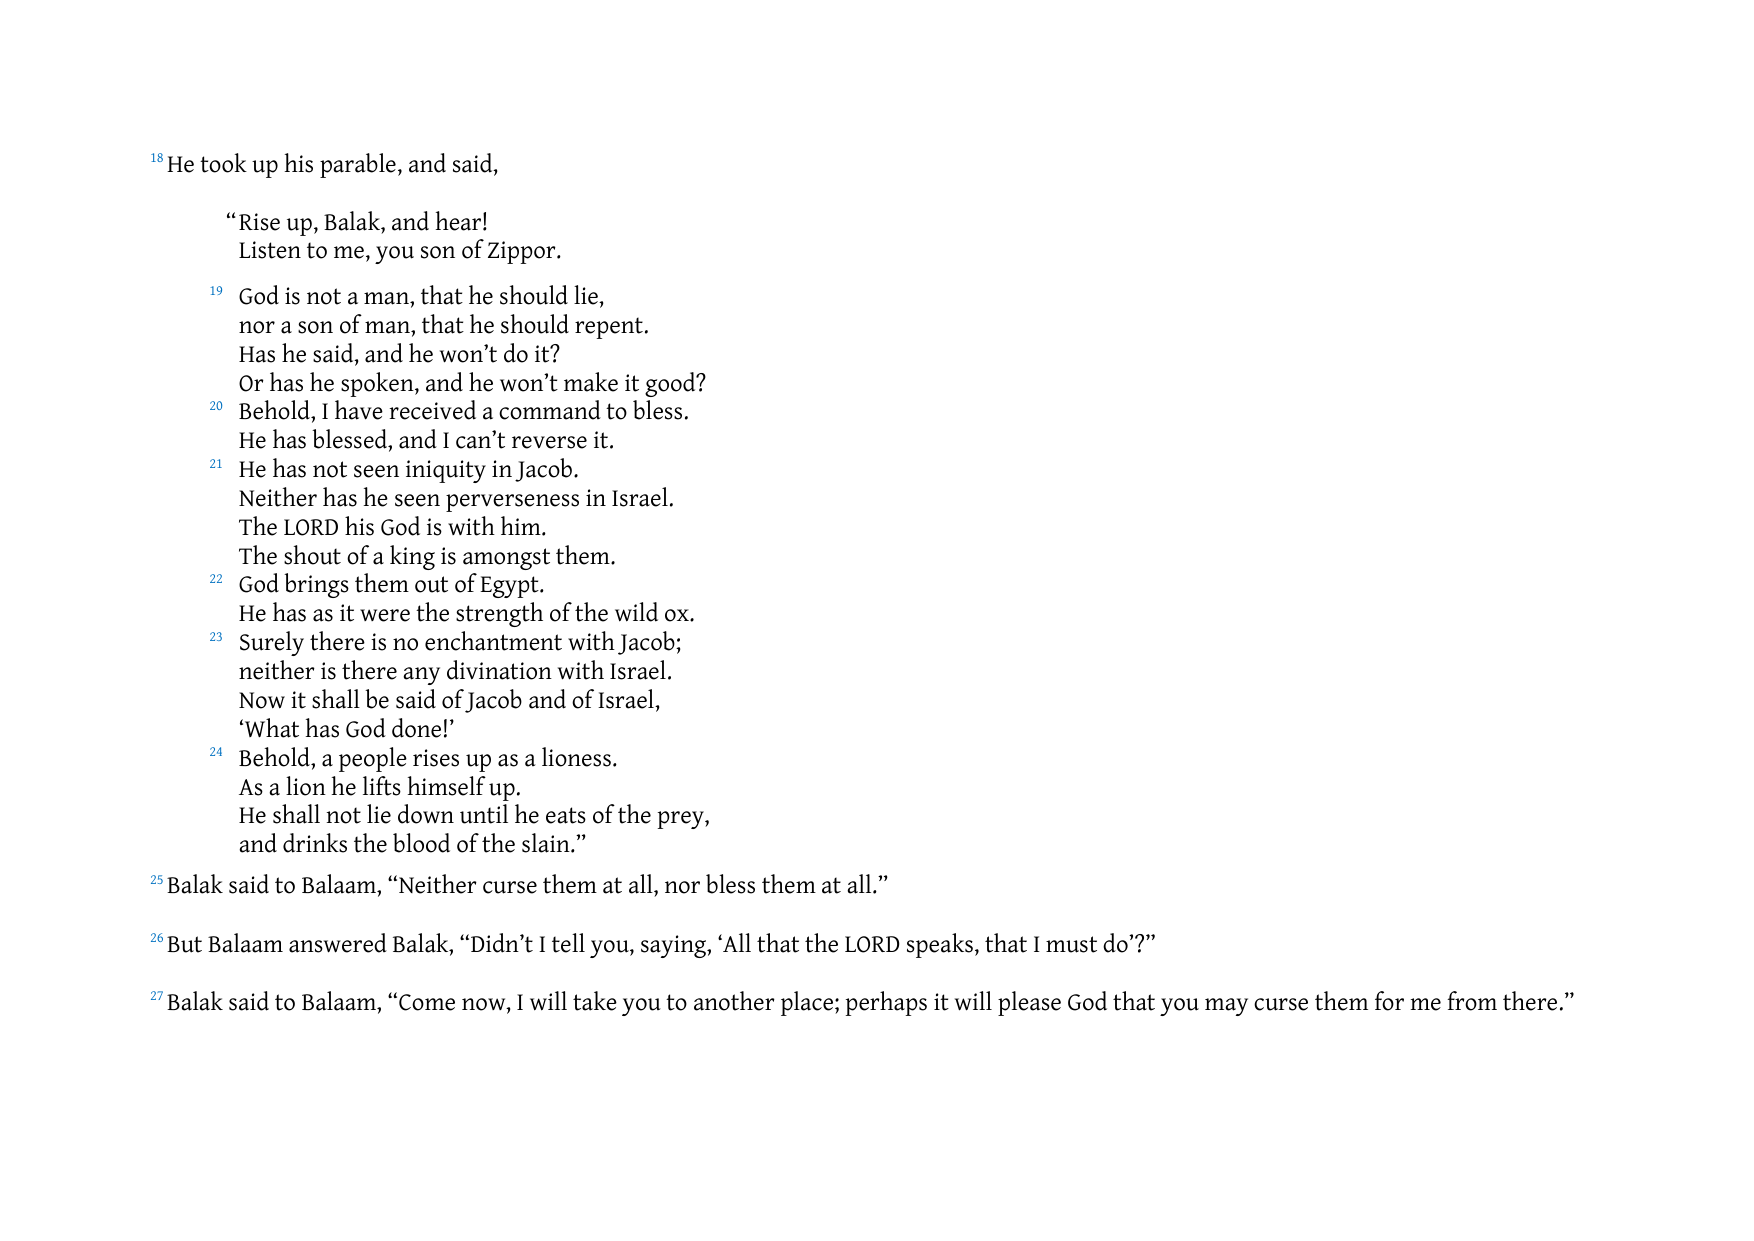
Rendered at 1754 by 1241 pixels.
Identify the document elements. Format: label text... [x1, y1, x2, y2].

text 25 Balak said to Balaam, “Neither curse them at all, nor bless them at all.” [150, 872, 1604, 901]
text 26 But Balaam answered Balak, “Didn’t I tell you, saying, ‘All that the LORD speaks, that I must do’?” [150, 930, 1604, 959]
text 27 Balak said to Balaam, “Come now, I will take you to another place; perhaps it will please God that you may curse them for me from there.” [150, 988, 1604, 1017]
text “ Rise up, Balak, and hear! Listen to me, you son of Zippor. [209, 208, 1545, 266]
text 22 God brings them out of Egypt. He has as it were the strength of the wild ox. [209, 571, 1545, 629]
text 21 He has not seen iniquity in Jacob. Neither has he seen perverseness in Israel. The LORD his God is with him. The shout of a king is amongst them. [209, 456, 1545, 571]
text 20 Behold, I have received a command to bless. He has blessed, and I can’t reverse it. [209, 398, 1545, 456]
text 19 God is not a man, that he should lie, nor a son of man, that he should repent. Has he said, and he won’t do it? Or has he spoken, and he won’t make it good? [209, 282, 1545, 398]
text 24 Behold, a people rises up as a lioness. As a lion he lifts himself up. He shall not lie down until he eats of the prey, and drinks the blood of the slain.” [209, 744, 1545, 859]
text 18 He took up his parable, and said, [150, 150, 1604, 179]
text 23 Surely there is no enchantment with Jacob; neither is there any divination with Israel. Now it shall be said of Jacob and of Israel, ‘What has God done!’ [209, 629, 1545, 744]
